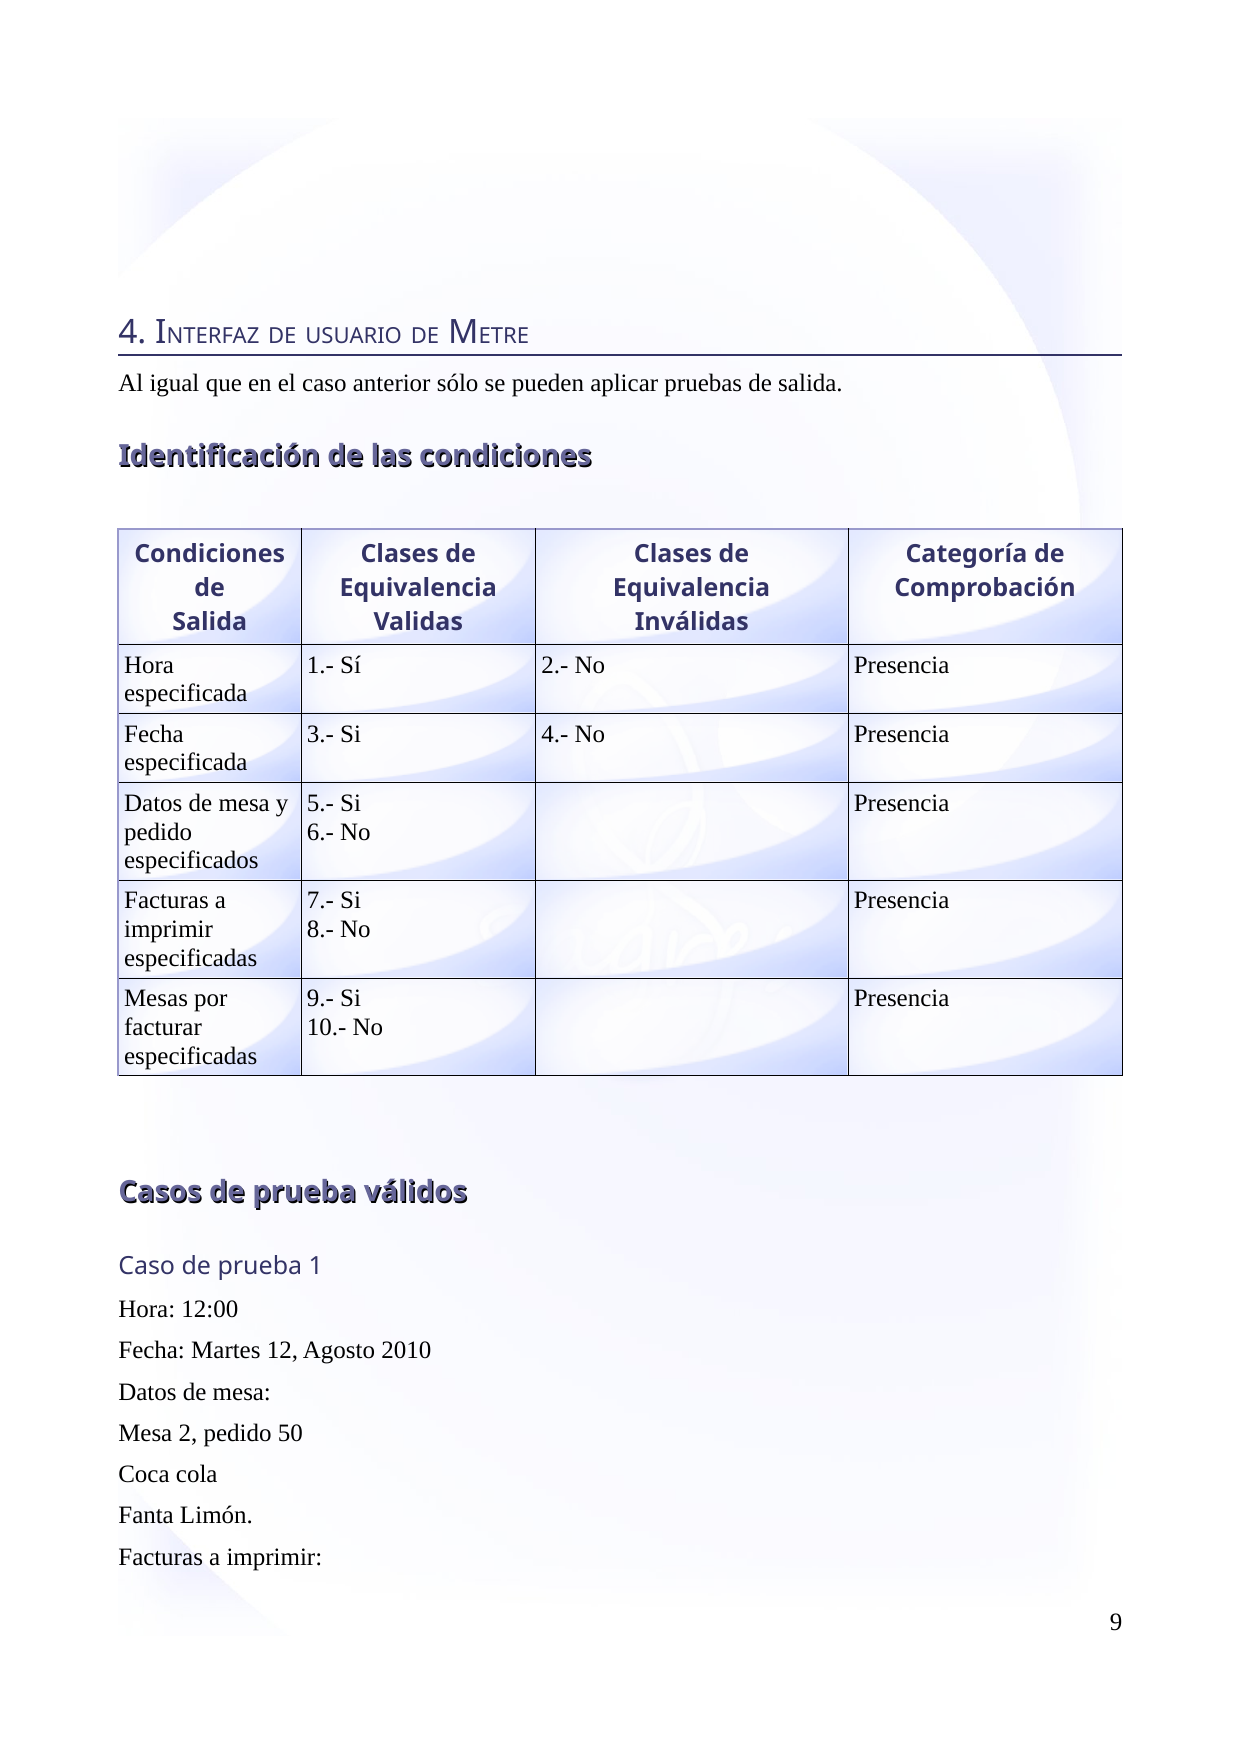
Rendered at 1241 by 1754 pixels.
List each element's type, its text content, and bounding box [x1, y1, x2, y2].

picture [118, 474, 1122, 528]
table_cell Presencia [849, 714, 1122, 782]
text Hora: 12:00 [118, 1294, 1122, 1323]
picture [118, 1076, 1122, 1171]
table_cell [536, 881, 848, 978]
table_cell 2.- No [536, 645, 848, 713]
table_cell Facturas a imprimir especificadas [119, 881, 301, 978]
picture [118, 118, 1122, 308]
subtitle Caso de prueba 1 [118, 1248, 1122, 1282]
table_cell Datos de mesa y pedido especificados [119, 783, 301, 880]
table_cell Fecha especificada [119, 714, 301, 782]
table_cell 9.- Si 10.- No [302, 979, 535, 1075]
table_cell Presencia [849, 881, 1122, 978]
table_cell Presencia [849, 979, 1122, 1075]
table_cell Presencia [849, 783, 1122, 880]
text Al igual que en el caso anterior sólo se pueden aplicar pruebas de salida. [118, 368, 1122, 397]
picture [118, 397, 1122, 435]
text Fanta Limón. [118, 1501, 1122, 1529]
picture [118, 1529, 1122, 1542]
table_header Clases de Equivalencia Validas [302, 530, 535, 644]
table_cell Hora especificada [119, 645, 301, 713]
table_cell 1.- Sí [302, 645, 535, 713]
picture [118, 1571, 1122, 1636]
table_header Categoría de Comprobación [849, 530, 1122, 644]
subtitle Identificación de las condiciones [118, 435, 1122, 474]
picture [118, 1447, 1122, 1459]
picture [118, 1364, 1122, 1377]
table_cell Mesas por facturar especificadas [119, 979, 301, 1075]
text Facturas a imprimir: [118, 1542, 1122, 1571]
text Coca cola [118, 1459, 1122, 1488]
text Fecha: Martes 12, Agosto 2010 [118, 1336, 1122, 1364]
picture [118, 1210, 1122, 1248]
table_cell 4.- No [536, 714, 848, 782]
table_cell 3.- Si [302, 714, 535, 782]
picture [118, 1282, 1122, 1294]
table_cell 5.- Si 6.- No [302, 783, 535, 880]
table_cell [536, 783, 848, 880]
table_header Condiciones de Salida [119, 530, 301, 644]
table_header Clases de Equivalencia Inválidas [536, 530, 848, 644]
text Datos de mesa: [118, 1377, 1122, 1406]
picture [118, 1406, 1122, 1418]
table_cell 7.- Si 8.- No [302, 881, 535, 978]
subtitle Casos de prueba válidos [118, 1171, 1122, 1210]
table_cell Presencia [849, 645, 1122, 713]
picture [118, 356, 1122, 368]
table_cell [536, 979, 848, 1075]
picture [118, 1323, 1122, 1336]
picture [118, 1488, 1122, 1501]
text Mesa 2, pedido 50 [118, 1418, 1122, 1447]
subtitle 4. Interfaz de usuario de Metre [118, 308, 1122, 354]
